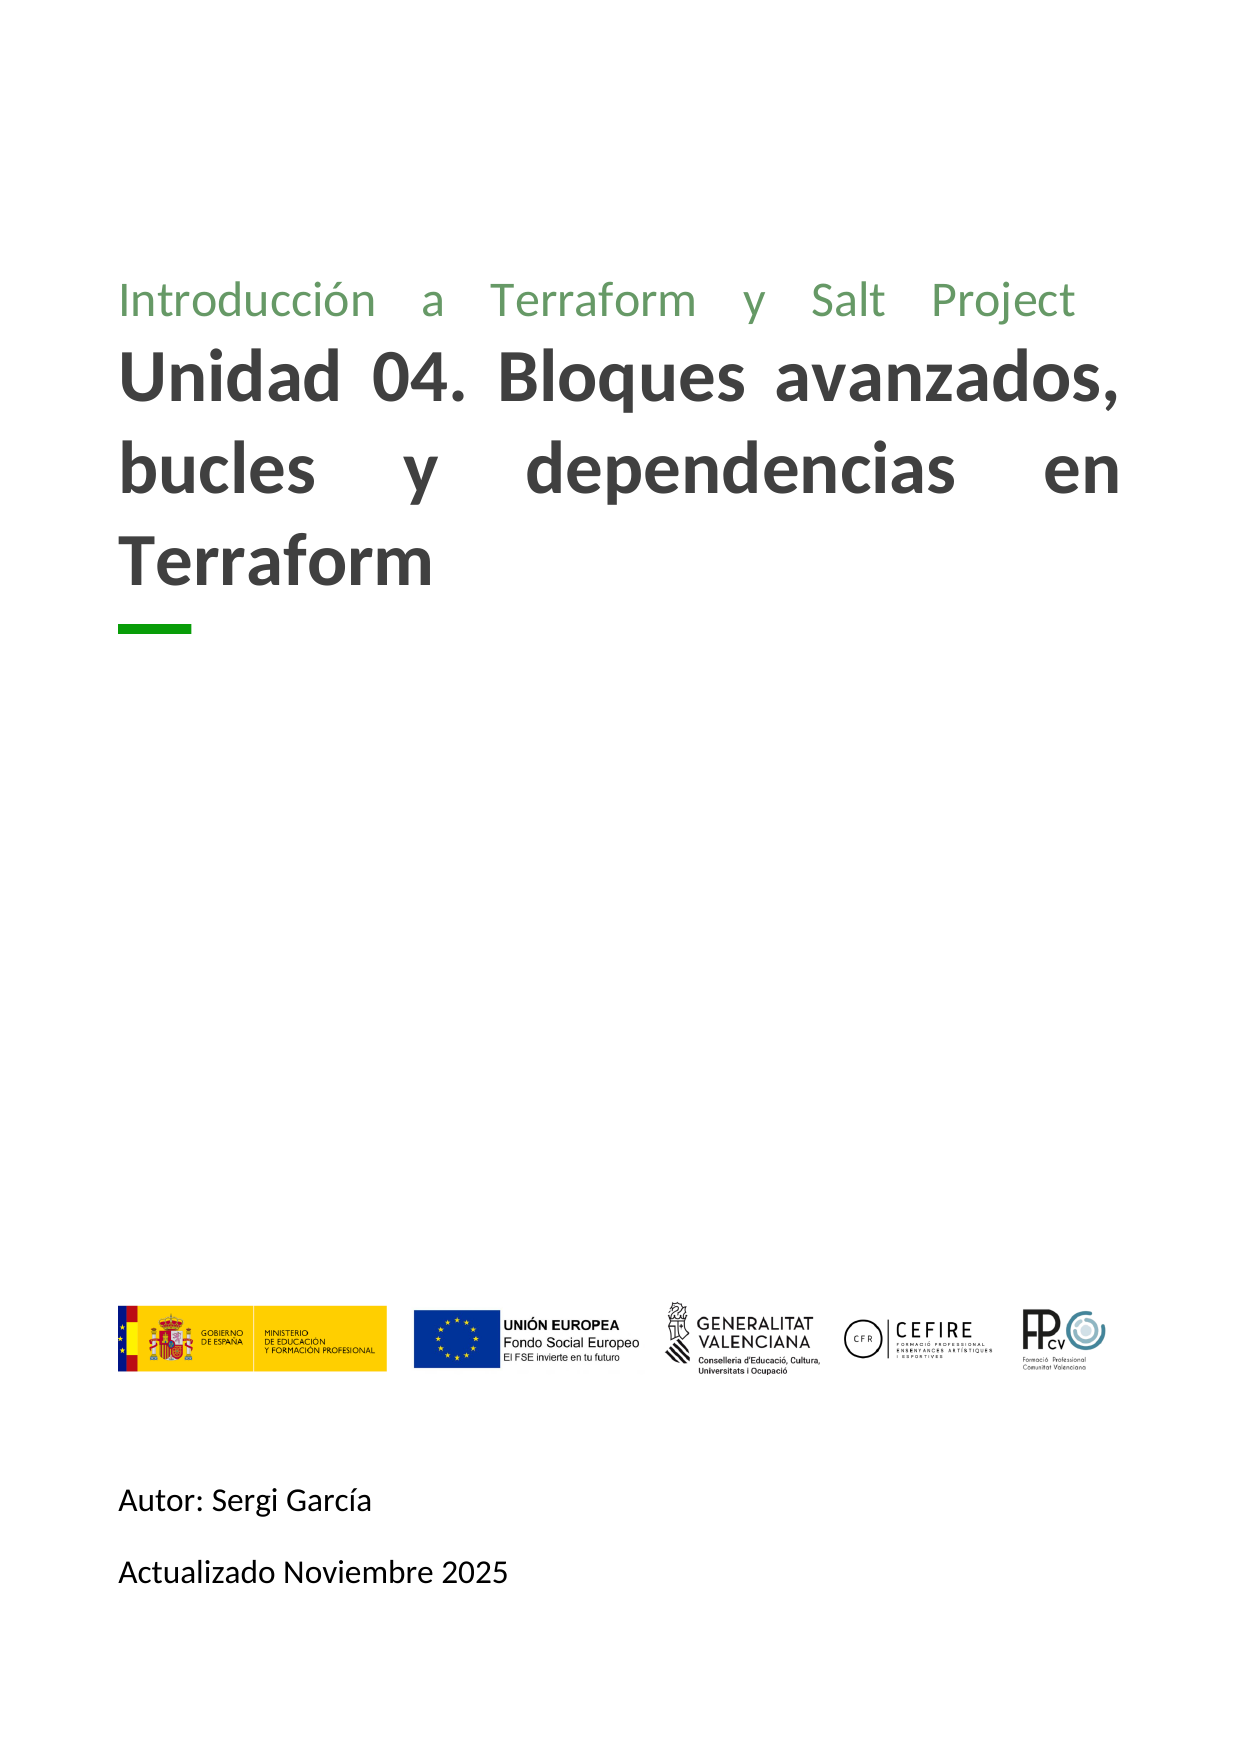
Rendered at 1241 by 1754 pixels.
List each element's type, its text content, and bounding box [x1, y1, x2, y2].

title Introducción a Terraform y Salt Project Unidad 04. Bloques avanzados, bucles y dependencias en Terraform [118, 268, 1122, 604]
text Autor: Sergi García [118, 1479, 1122, 1520]
picture [118, 624, 192, 634]
picture [118, 1301, 1123, 1375]
text Actualizado Noviembre 2025 [118, 1551, 1122, 1592]
